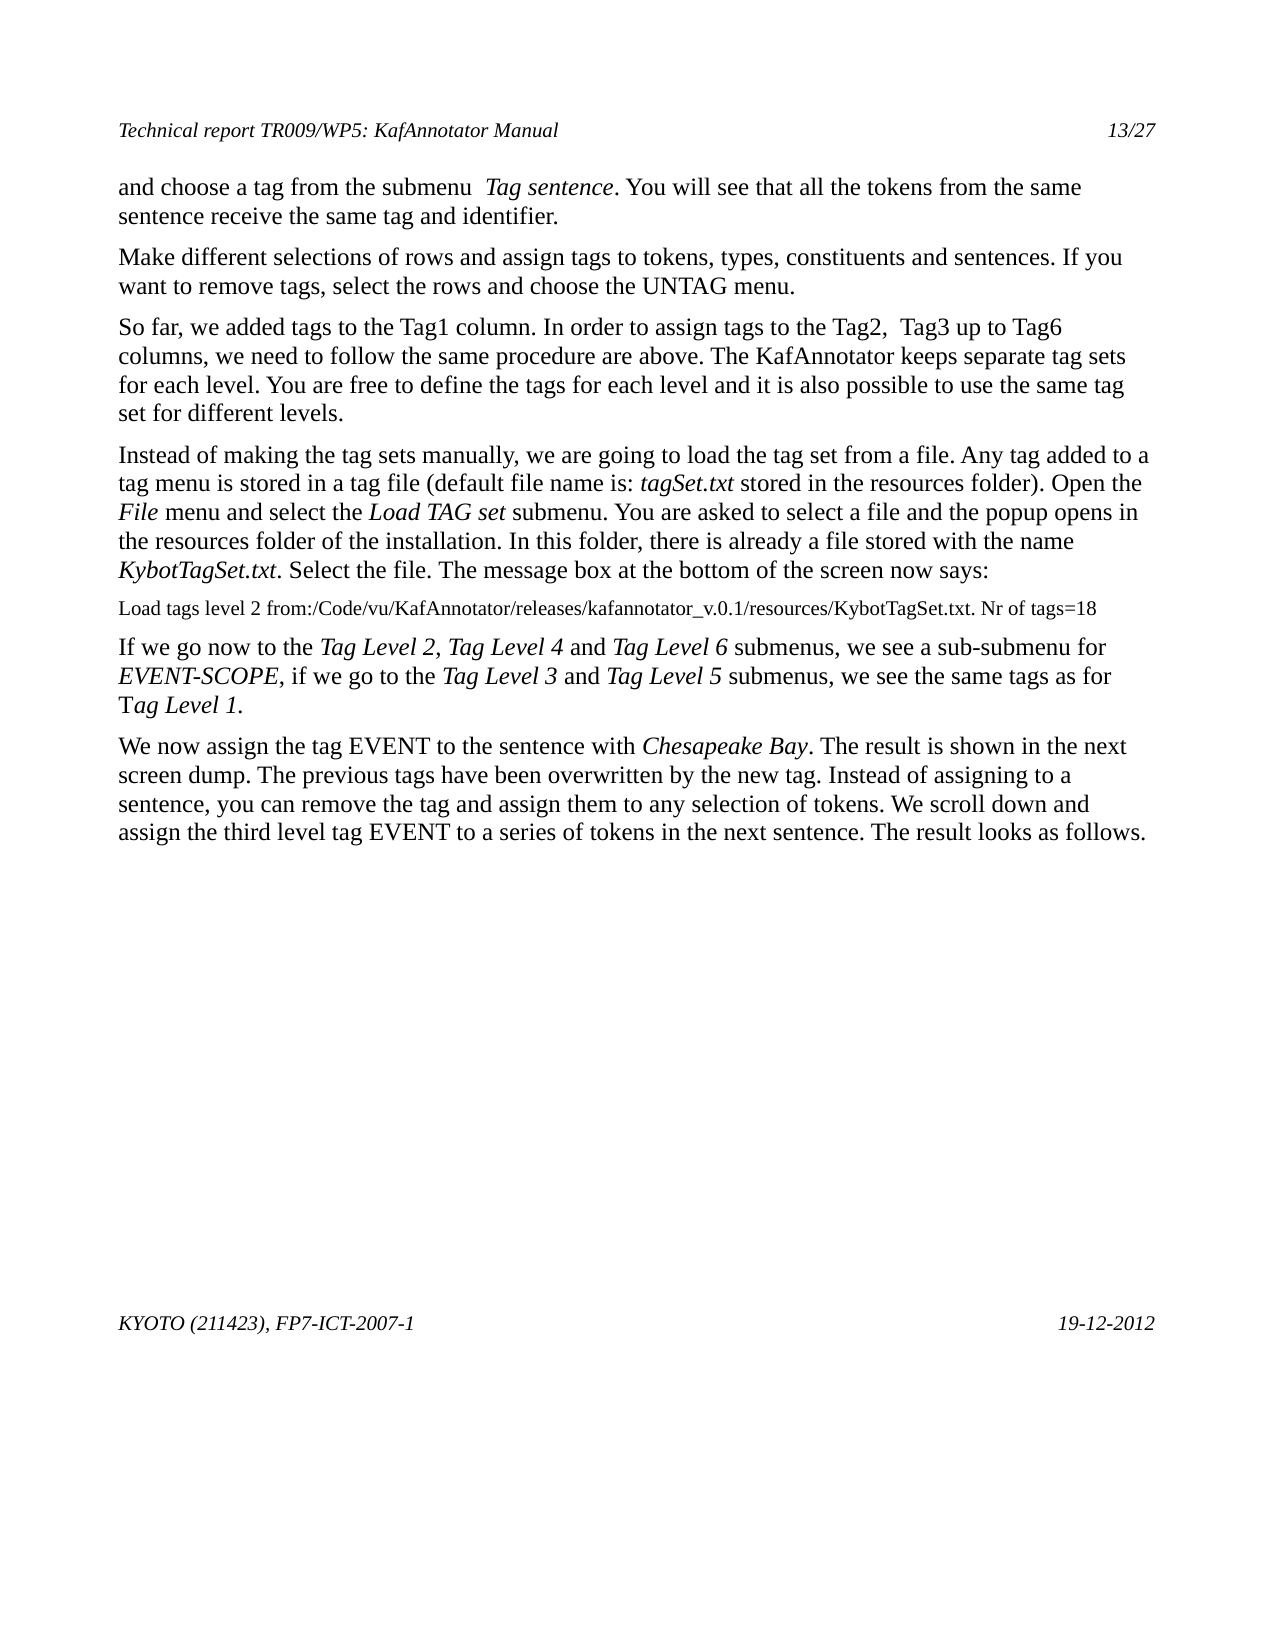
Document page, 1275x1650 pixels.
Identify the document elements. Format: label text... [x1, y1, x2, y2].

text We now assign the tag EVENT to the sentence with Chesapeake Bay. The result is shown in the next screen dump. The previous tags have been overwritten by the new tag. Instead of assigning to a sentence, you can remove the tag and assign them to any selection of tokens. We scroll down and assign the third level tag EVENT to a series of tokens in the next sentence. The result looks as follows. [118, 731, 1157, 846]
text If we go now to the Tag Level 2, Tag Level 4 and Tag Level 6 submenus, we see a sub-submenu for EVENT-SCOPE, if we go to the Tag Level 3 and Tag Level 5 submenus, we see the same tags as for Tag Level 1. [118, 632, 1157, 719]
text So far, we added tags to the Tag1 column. In order to assign tags to the Tag2, Tag3 up to Tag6 columns, we need to follow the same procedure are above. The KafAnnotator keeps separate tag sets for each level. You are free to define the tags for each level and it is also possible to use the same tag set for different levels. [118, 312, 1157, 427]
text Instead of making the tag sets manually, we are going to load the tag set from a file. Any tag added to a tag menu is stored in a tag file (default file name is: tagSet.txt stored in the resources folder). Open the File menu and select the Load TAG set submenu. You are asked to select a file and the popup opens in the resources folder of the installation. In this folder, there is already a file stored with the name KybotTagSet.txt. Select the file. The message box at the bottom of the screen now says: [118, 440, 1157, 583]
text Load tags level 2 from:/Code/vu/KafAnnotator/releases/kafannotator_v.0.1/resources/KybotTagSet.txt. Nr of tags=18 [118, 596, 1157, 620]
text Make different selections of rows and assign tags to tokens, types, constituents and sentences. If you want to remove tags, select the rows and choose the UNTAG menu. [118, 242, 1157, 300]
text and choose a tag from the submenu Tag sentence. You will see that all the tokens from the same sentence receive the same tag and identifier. [118, 172, 1157, 230]
